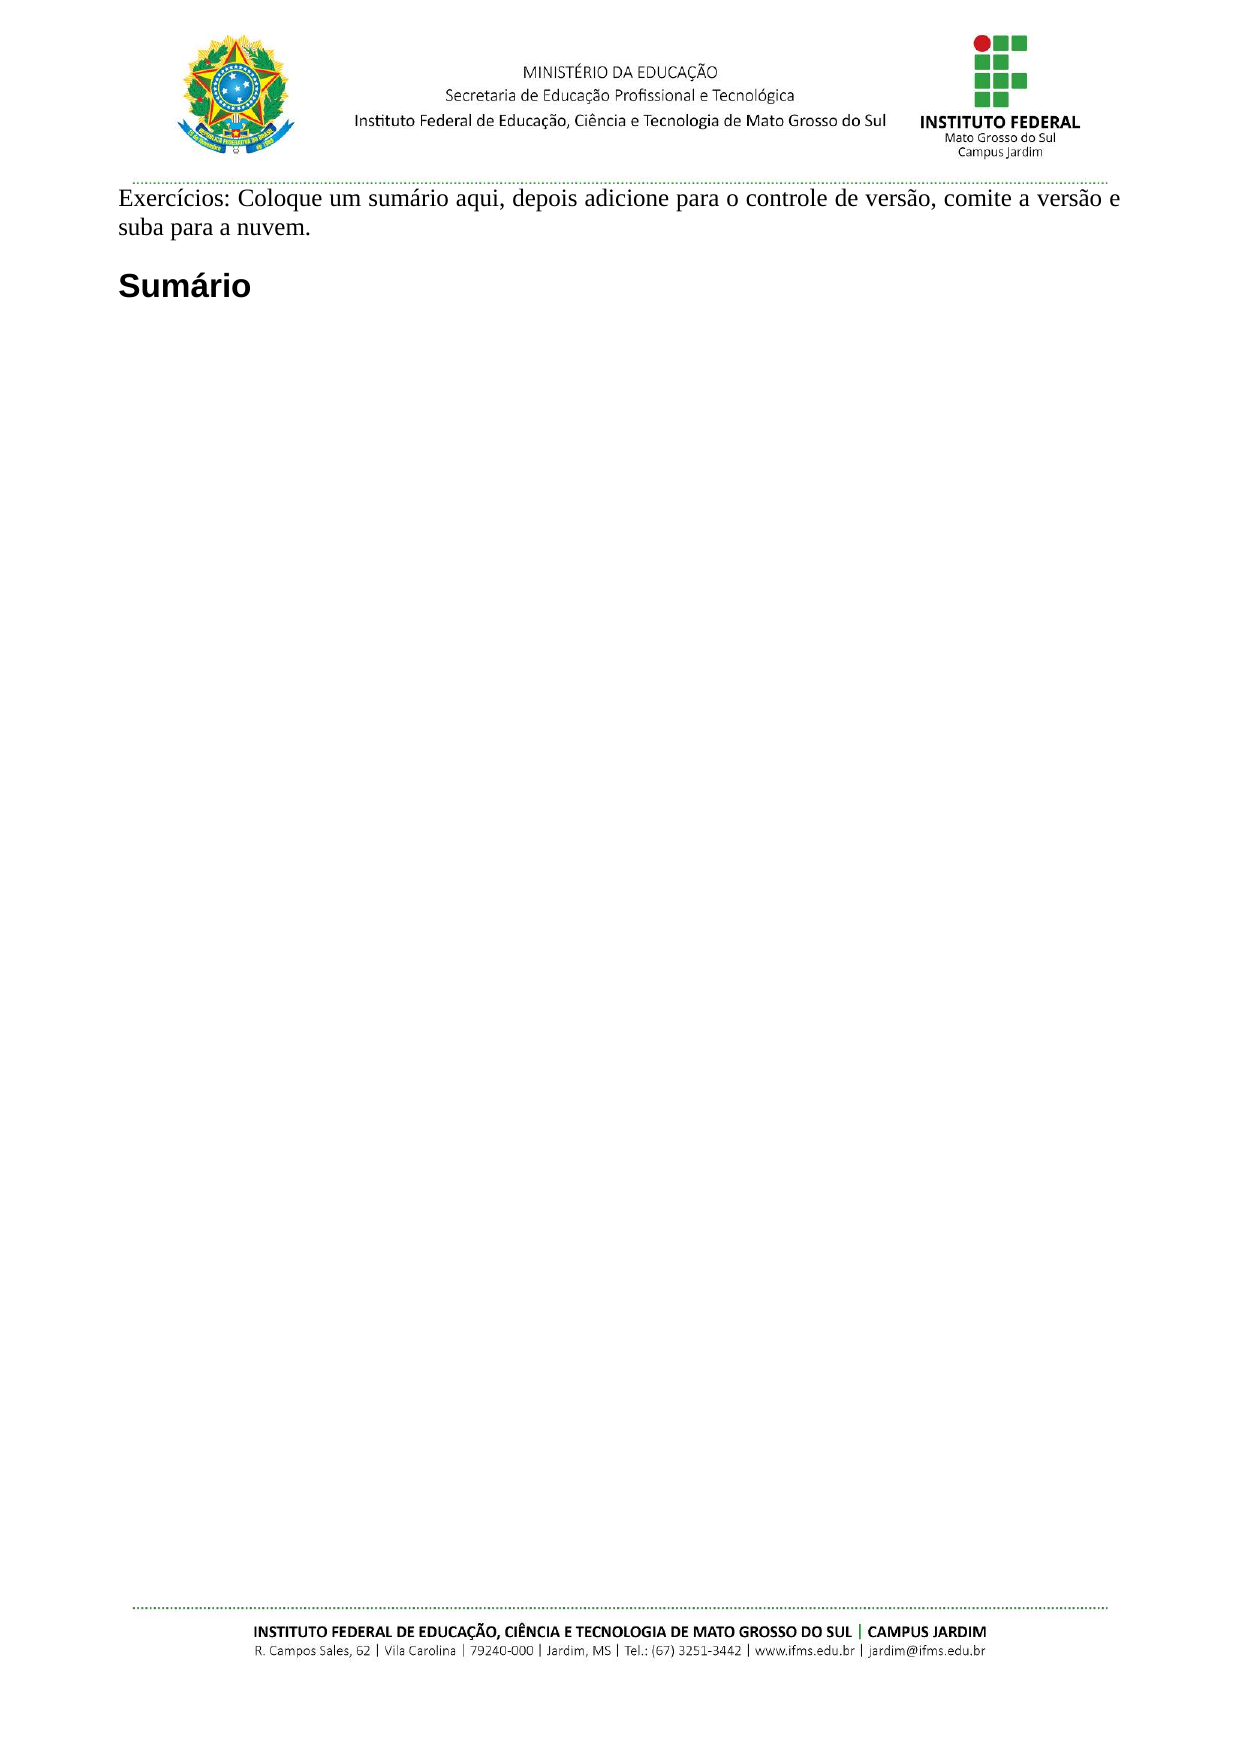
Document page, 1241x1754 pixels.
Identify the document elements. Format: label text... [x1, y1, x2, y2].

text Exercícios: Coloque um sumário aqui, depois adicione para o controle de versão, comite a versão e suba para a nuvem. [118, 176, 1122, 241]
picture [132, 20, 1108, 184]
picture [132, 1607, 1108, 1667]
subtitle Sumário [118, 266, 1122, 304]
